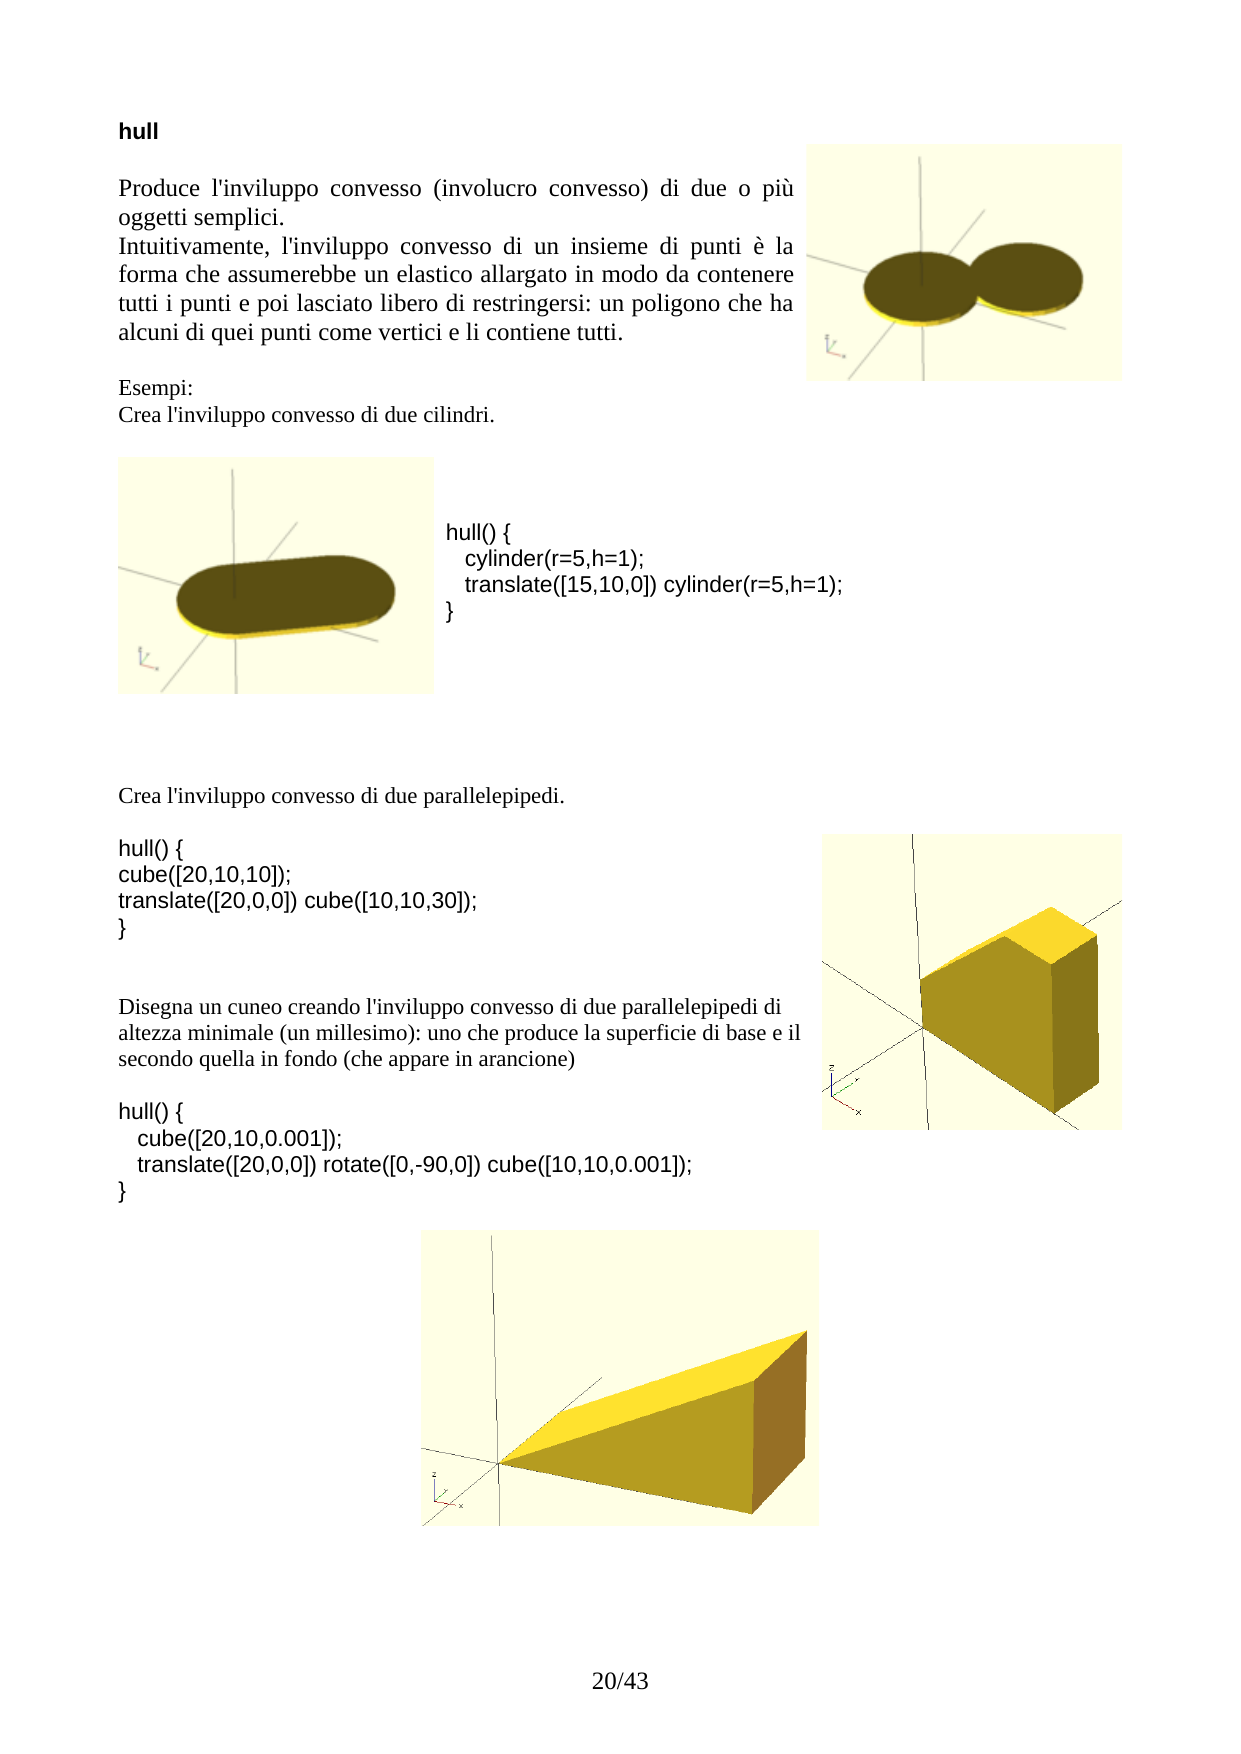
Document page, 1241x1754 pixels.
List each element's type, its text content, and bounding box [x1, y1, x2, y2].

text translate([15,10,0]) cylinder(r=5,h=1); [434, 571, 1122, 597]
text hull() { [434, 518, 1122, 545]
text hull() { [118, 835, 822, 861]
text } [434, 597, 1122, 624]
picture [822, 834, 1123, 1130]
text Esempi: [118, 374, 1122, 401]
text translate([20,0,0]) rotate([0,-90,0]) cube([10,10,0.001]); [118, 1151, 1122, 1177]
text cube([20,10,0.001]); [118, 1124, 1122, 1151]
text Intuitivamente, l'inviluppo convesso di un insieme di punti è la forma che assumerebbe un elastico allargato in modo da contenere tutti i punti e poi lasciato libero di restringersi: un poligono che ha alcuni di quei punti come vertici e li contiene tutti. [118, 231, 806, 346]
picture [118, 457, 434, 694]
text Crea l'inviluppo convesso di due parallelepipedi. [118, 782, 1122, 808]
text Produce l'inviluppo convesso (involucro convesso) di due o più oggetti semplici. [118, 173, 806, 231]
text } [118, 914, 822, 940]
picture [806, 144, 1123, 381]
text cylinder(r=5,h=1); [434, 545, 1122, 571]
picture [421, 1230, 820, 1526]
text Crea l'inviluppo convesso di due cilindri. [118, 401, 1122, 427]
text hull() { [118, 1098, 822, 1124]
subtitle hull [118, 118, 1122, 144]
text cube([20,10,10]); [118, 861, 822, 887]
text } [118, 1177, 1122, 1204]
text Disegna un cuneo creando l'inviluppo convesso di due parallelepipedi di altezza minimale (un millesimo): uno che produce la superficie di base e il secondo quella in fondo (che appare in arancione) [118, 993, 822, 1072]
text translate([20,0,0]) cube([10,10,30]); [118, 887, 822, 914]
